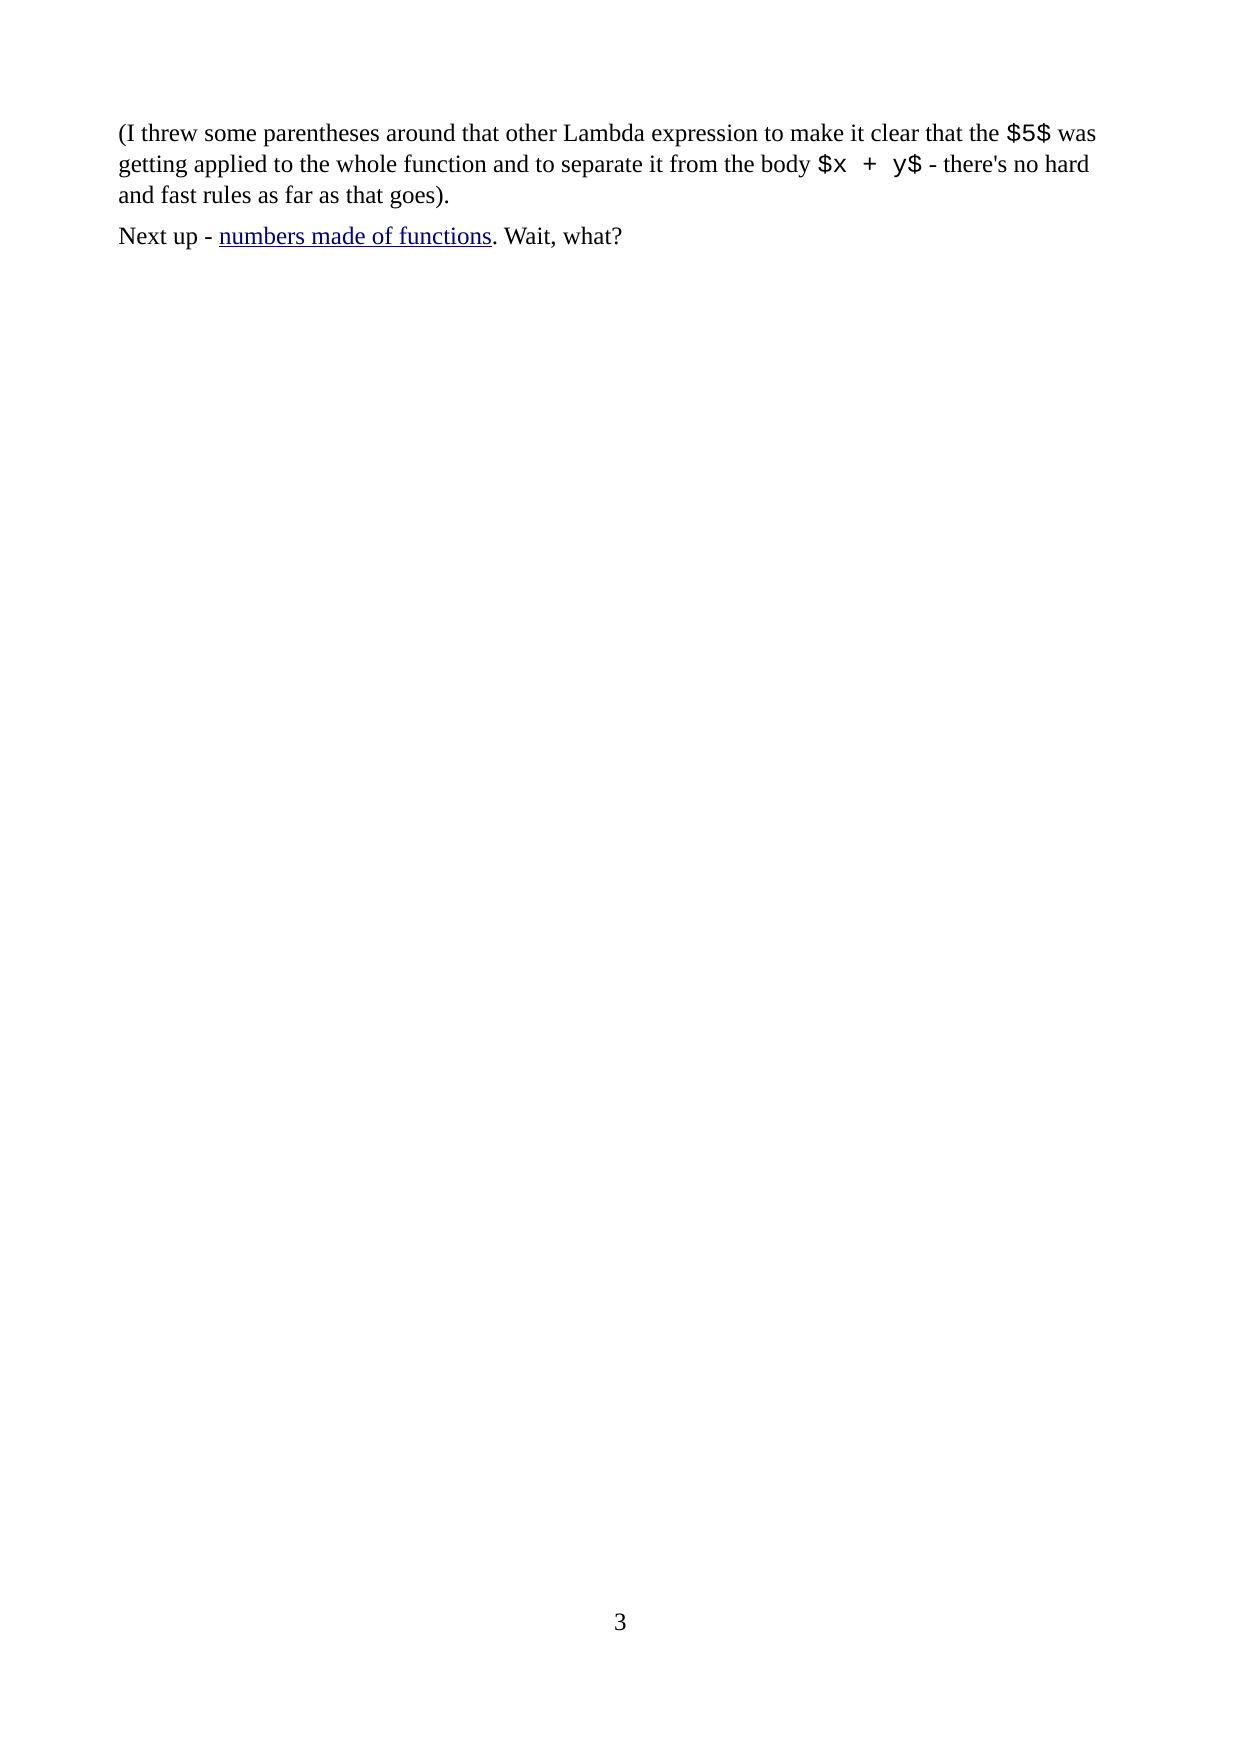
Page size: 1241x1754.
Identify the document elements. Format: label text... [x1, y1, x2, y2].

text (I threw some parentheses around that other Lambda expression to make it clear that the $5$ was getting applied to the whole function and to separate it from the body $x + y$ - there's no hard and fast rules as far as that goes). [118, 118, 1122, 208]
text Next up - numbers made of functions. Wait, what? [118, 221, 1122, 250]
